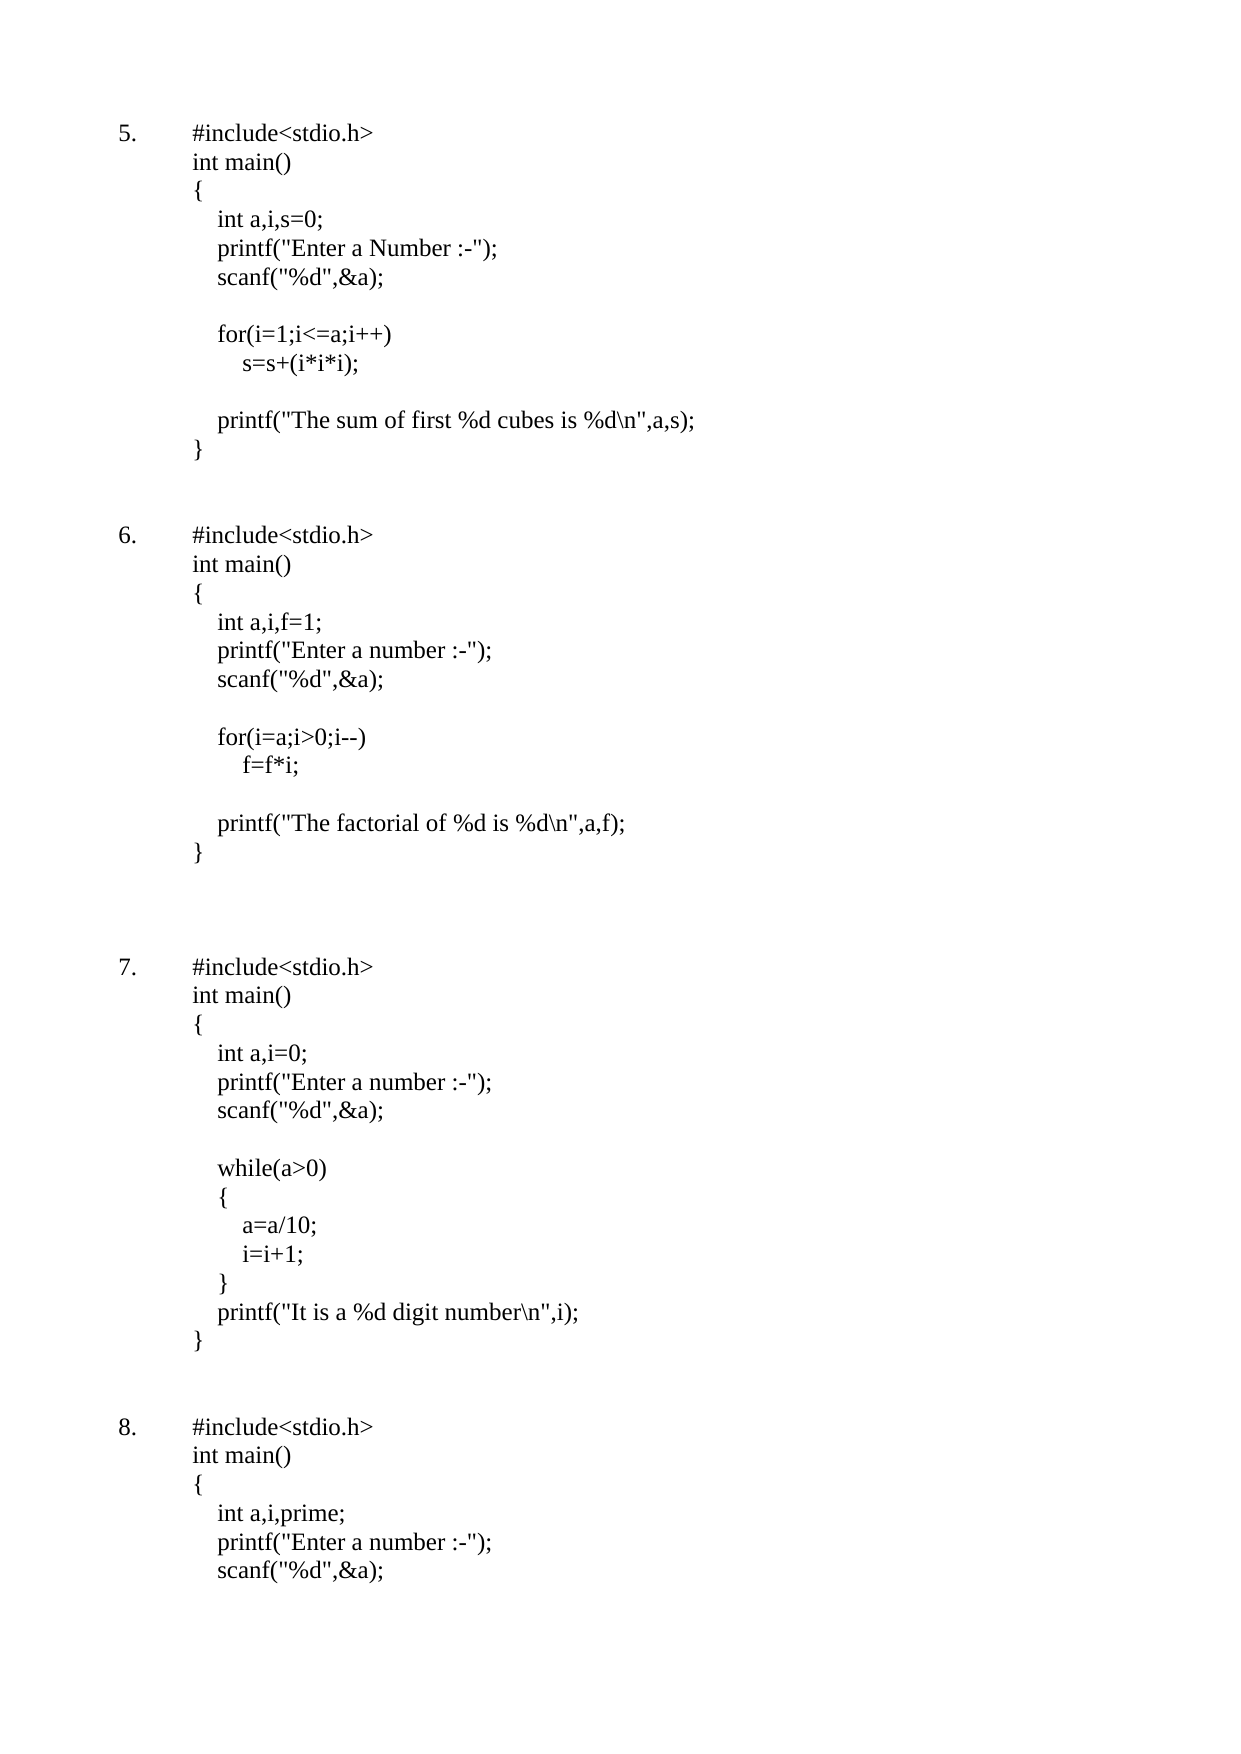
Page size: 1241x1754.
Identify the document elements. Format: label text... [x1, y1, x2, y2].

text int a,i,s=0; [118, 204, 1122, 233]
text { [118, 578, 1122, 607]
text int main() [118, 549, 1122, 578]
text 8. #include<stdio.h> [118, 1412, 1122, 1441]
text 5. #include<stdio.h> [118, 118, 1122, 147]
text } [118, 1326, 1122, 1354]
text int a,i,f=1; [118, 607, 1122, 636]
text scanf("%d",&a); [118, 1556, 1122, 1584]
text f=f*i; [118, 751, 1122, 779]
text printf("Enter a number :-"); [118, 1067, 1122, 1096]
text printf("The sum of first %d cubes is %d\n",a,s); [118, 406, 1122, 434]
text int main() [118, 981, 1122, 1009]
text for(i=1;i<=a;i++) [118, 319, 1122, 348]
text } [118, 434, 1122, 463]
text i=i+1; [118, 1239, 1122, 1268]
text printf("It is a %d digit number\n",i); [118, 1297, 1122, 1326]
text { [118, 176, 1122, 204]
text { [118, 1182, 1122, 1211]
text scanf("%d",&a); [118, 664, 1122, 693]
text } [118, 837, 1122, 866]
text a=a/10; [118, 1211, 1122, 1239]
text printf("Enter a Number :-"); [118, 233, 1122, 262]
text scanf("%d",&a); [118, 262, 1122, 291]
text } [118, 1268, 1122, 1297]
text { [118, 1469, 1122, 1498]
text int main() [118, 1441, 1122, 1469]
text scanf("%d",&a); [118, 1096, 1122, 1124]
text 7. #include<stdio.h> [118, 952, 1122, 981]
text printf("Enter a number :-"); [118, 1527, 1122, 1556]
text int a,i,prime; [118, 1498, 1122, 1527]
text 6. #include<stdio.h> [118, 521, 1122, 549]
text printf("Enter a number :-"); [118, 636, 1122, 664]
text { [118, 1009, 1122, 1038]
text int a,i=0; [118, 1038, 1122, 1067]
text int main() [118, 147, 1122, 176]
text while(a>0) [118, 1153, 1122, 1182]
text s=s+(i*i*i); [118, 348, 1122, 377]
text printf("The factorial of %d is %d\n",a,f); [118, 808, 1122, 837]
text for(i=a;i>0;i--) [118, 722, 1122, 751]
